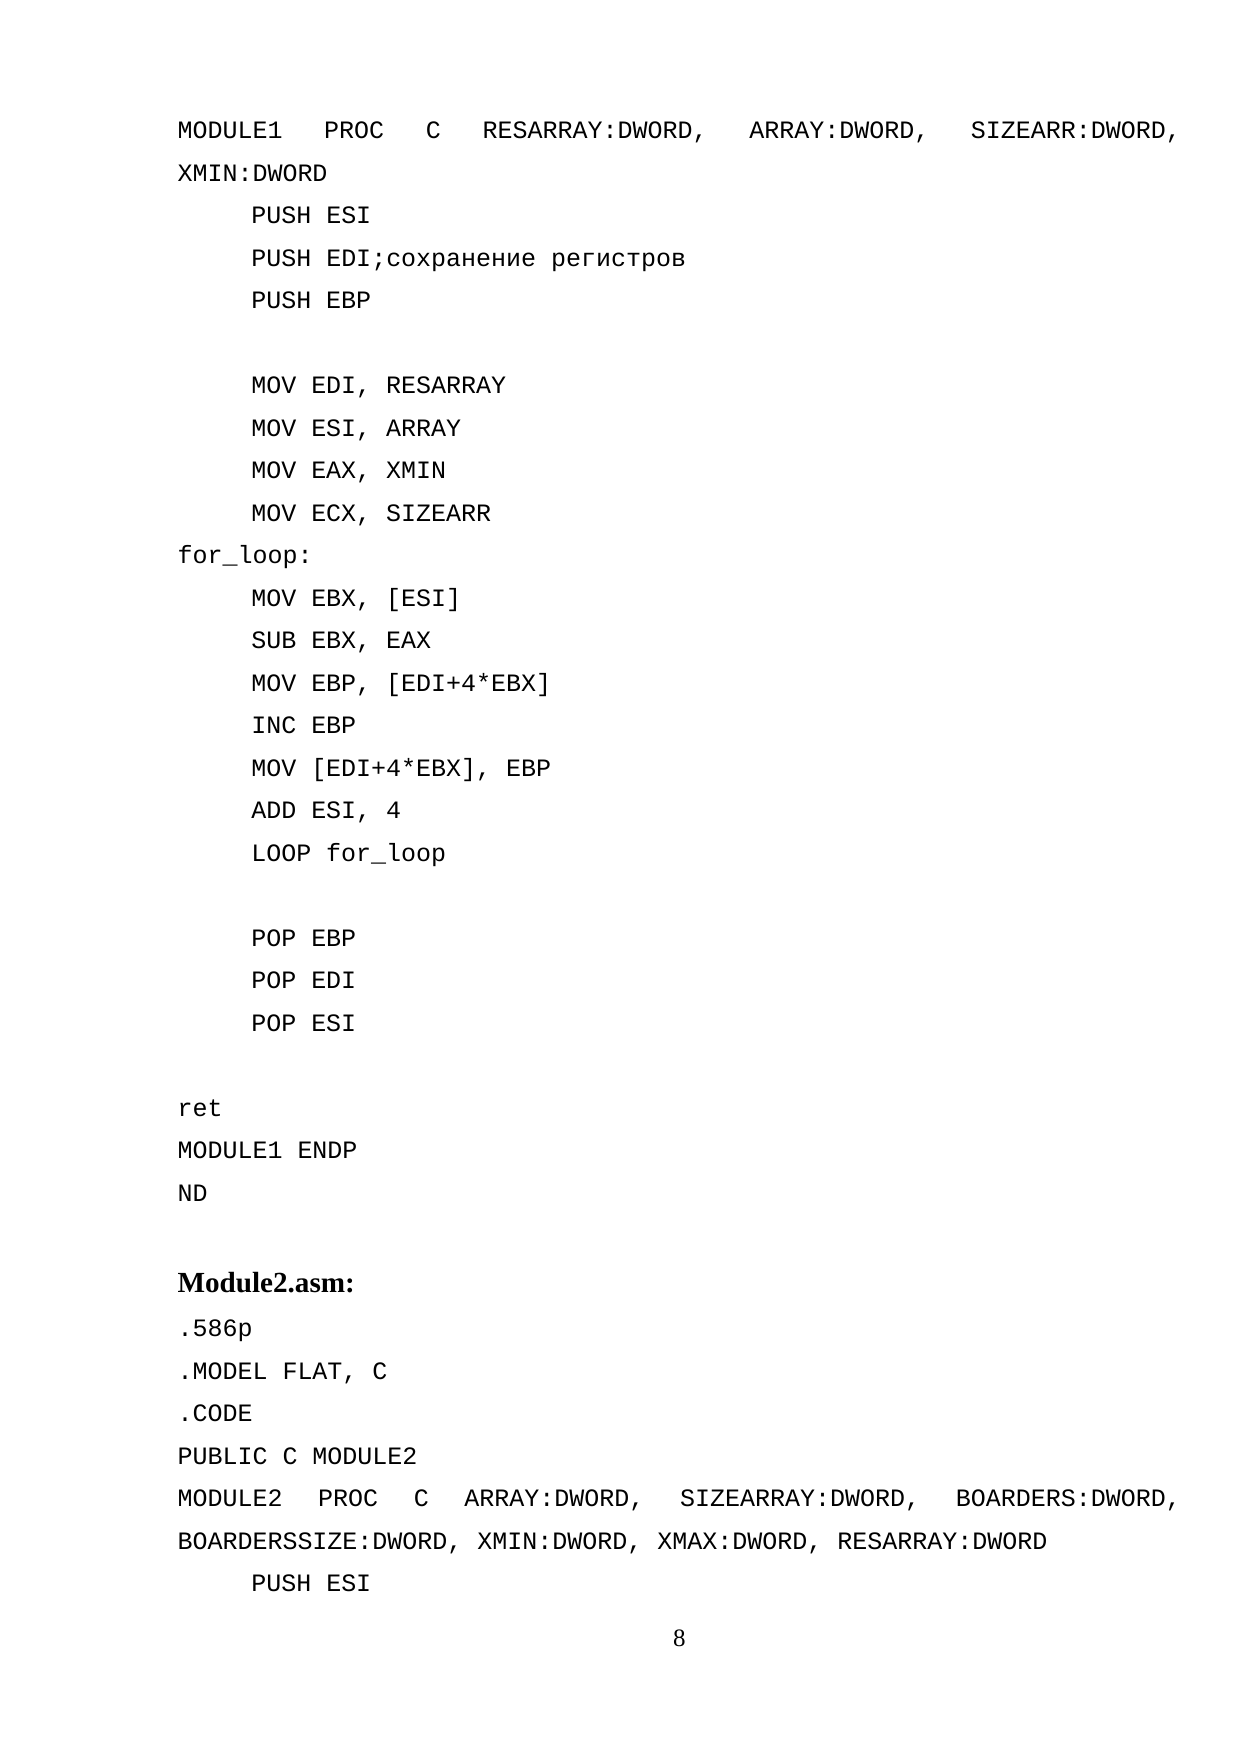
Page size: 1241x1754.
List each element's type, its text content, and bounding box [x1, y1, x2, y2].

text .MODEL FLAT, C [177, 1358, 1181, 1387]
text .586p [177, 1316, 1181, 1344]
text PUBLIC C MODULE2 [177, 1443, 1181, 1472]
text MODULE1 ENDP [177, 1138, 1181, 1166]
text MODULE2 PROC C ARRAY:DWORD, SIZEARRAY:DWORD, BOARDERS:DWORD, BOARDERSSIZE:DWORD, XMIN:DWORD, XMAX:DWORD, RESARRAY:DWORD [177, 1486, 1181, 1557]
text .CODE [177, 1401, 1181, 1429]
text ND [177, 1181, 1181, 1209]
text ADD ESI, 4 [177, 798, 1181, 826]
text PUSH ESI [177, 1571, 1181, 1599]
text MOV EBP, [EDI+4*EBX] [177, 671, 1181, 699]
text POP ESI [177, 1011, 1181, 1039]
text MOV ECX, SIZEARR [177, 501, 1181, 529]
text INC EBP [177, 713, 1181, 741]
text LOOP for_loop [177, 841, 1181, 869]
text Module2.asm: [177, 1266, 1181, 1299]
text MOV ESI, ARRAY [177, 416, 1181, 444]
text SUB EBX, EAX [177, 628, 1181, 656]
text POP EBP [177, 926, 1181, 954]
text POP EDI [177, 968, 1181, 996]
text MOV [EDI+4*EBX], EBP [177, 756, 1181, 784]
text MOV EBX, [ESI] [177, 586, 1181, 614]
text PUSH ESI [177, 203, 1181, 231]
text MOV EAX, XMIN [177, 458, 1181, 486]
text PUSH EDI;сохранение регистров [177, 246, 1181, 274]
text PUSH EBP [177, 288, 1181, 316]
text MOV EDI, RESARRAY [177, 373, 1181, 401]
text ret [177, 1096, 1181, 1124]
text for_loop: [177, 543, 1181, 571]
text MODULE1 PROC C RESARRAY:DWORD, ARRAY:DWORD, SIZEARR:DWORD, XMIN:DWORD [177, 118, 1181, 189]
